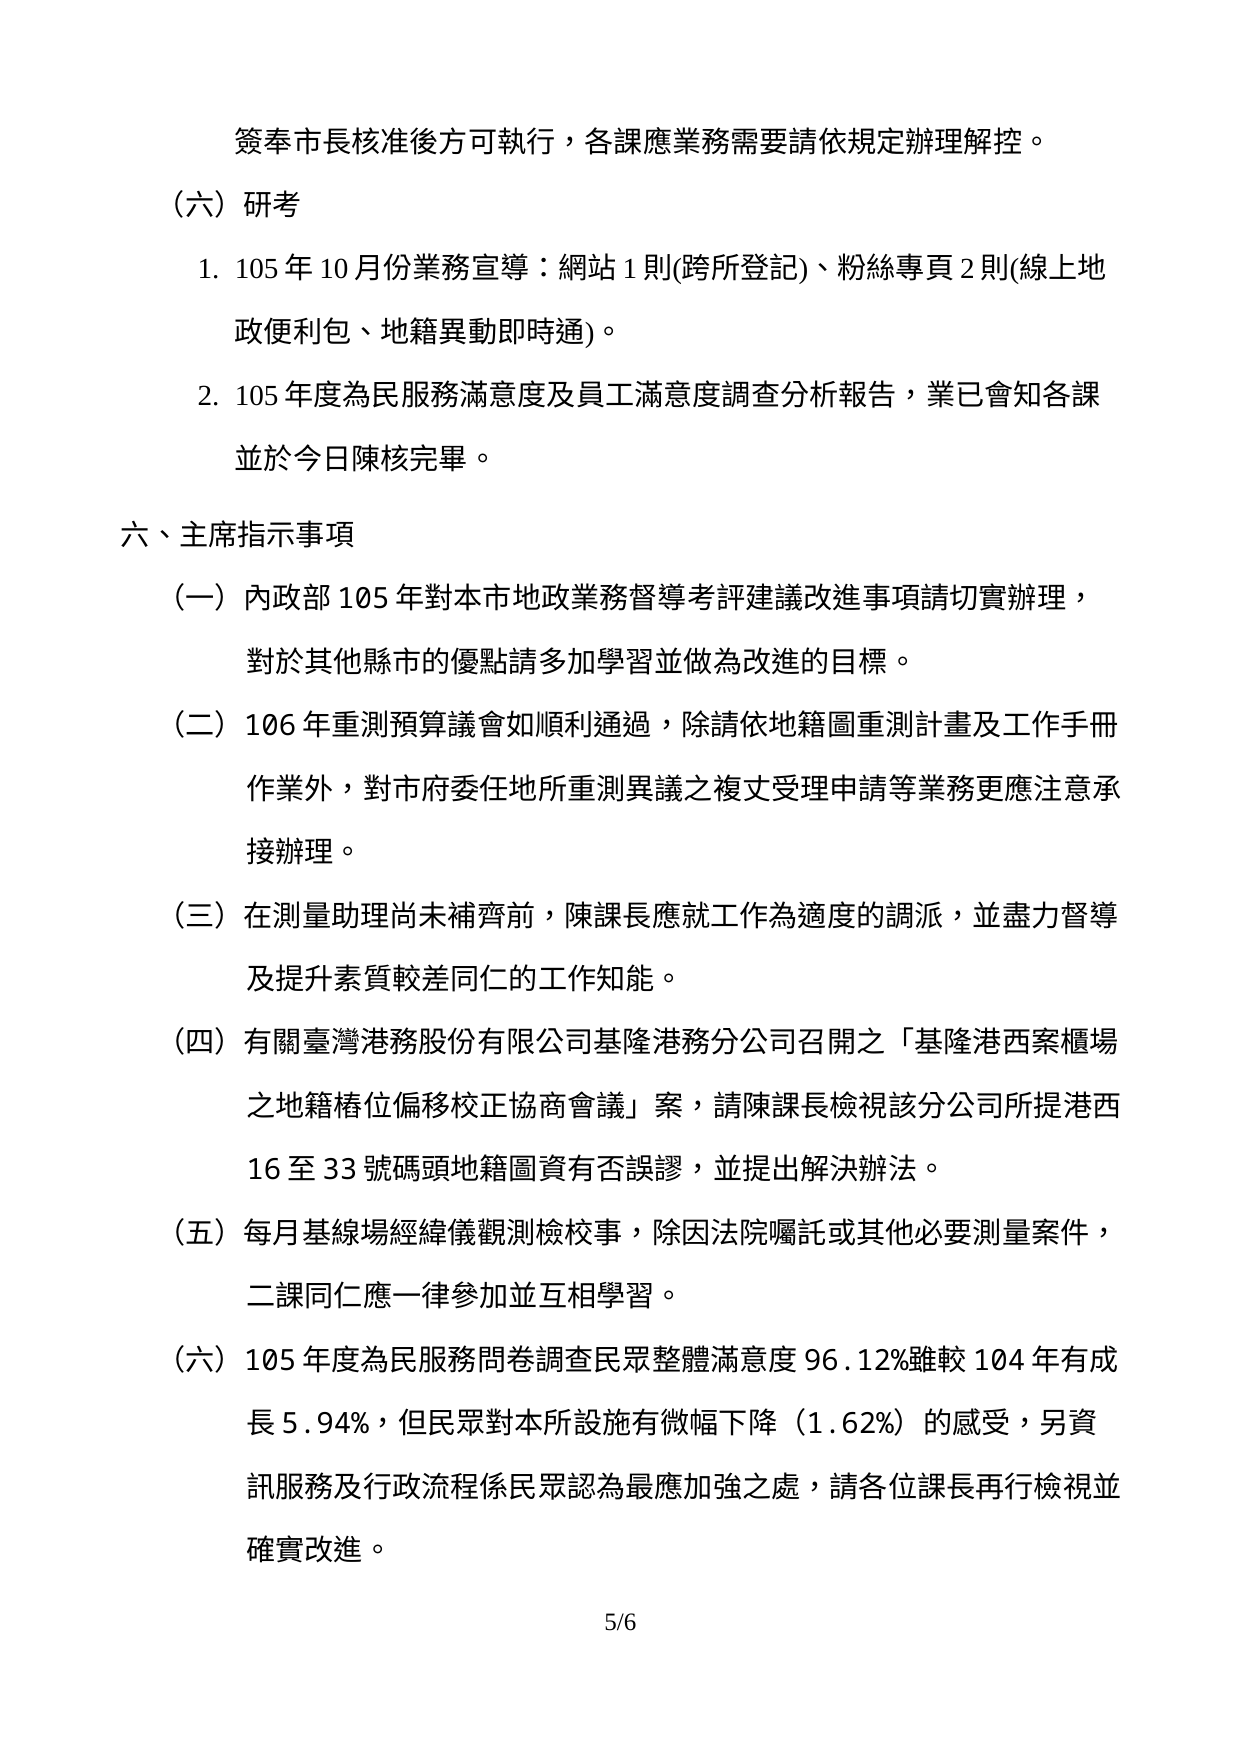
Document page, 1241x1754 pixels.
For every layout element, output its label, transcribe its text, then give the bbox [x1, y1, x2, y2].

list 每月基線場經緯儀觀測檢校事，除因法院囑託或其他必要測量案件，二課同仁應一律參加並互相學習。 [156, 1209, 1122, 1315]
list 有關臺灣港務股份有限公司基隆港務分公司召開之「基隆港西案櫃場之地籍樁位偏移校正協商會議」案，請陳課長檢視該分公司所提港西16至33號碼頭地籍圖資有否誤謬，並提出解決辦法。 [156, 1019, 1122, 1188]
list 105年10月份業務宣導：網站1則(跨所登記)、粉絲專頁2則(線上地政便利包、地籍異動即時通)。 [197, 245, 1122, 351]
list 主席指示事項 [119, 511, 1122, 553]
list 研考 [156, 182, 1122, 224]
list 簽奉市長核准後方可執行，各課應業務需要請依規定辦理解控。 [197, 118, 1122, 160]
list 105年度為民服務滿意度及員工滿意度調查分析報告，業已會知各課並於今日陳核完畢。 [197, 372, 1122, 478]
list 106年重測預算議會如順利通過，除請依地籍圖重測計畫及工作手冊作業外，對市府委任地所重測異議之複丈受理申請等業務更應注意承接辦理。 [156, 702, 1122, 871]
list 在測量助理尚未補齊前，陳課長應就工作為適度的調派，並盡力督導及提升素質較差同仁的工作知能。 [156, 892, 1122, 998]
list 105年度為民服務問卷調查民眾整體滿意度96.12%雖較104年有成長5.94%，但民眾對本所設施有微幅下降（1.62%）的感受，另資訊服務及行政流程係民眾認為最應加強之處，請各位課長再行檢視並確實改進。 [156, 1336, 1122, 1569]
list 內政部105年對本市地政業務督導考評建議改進事項請切實辦理，對於其他縣市的優點請多加學習並做為改進的目標。 [156, 575, 1122, 681]
